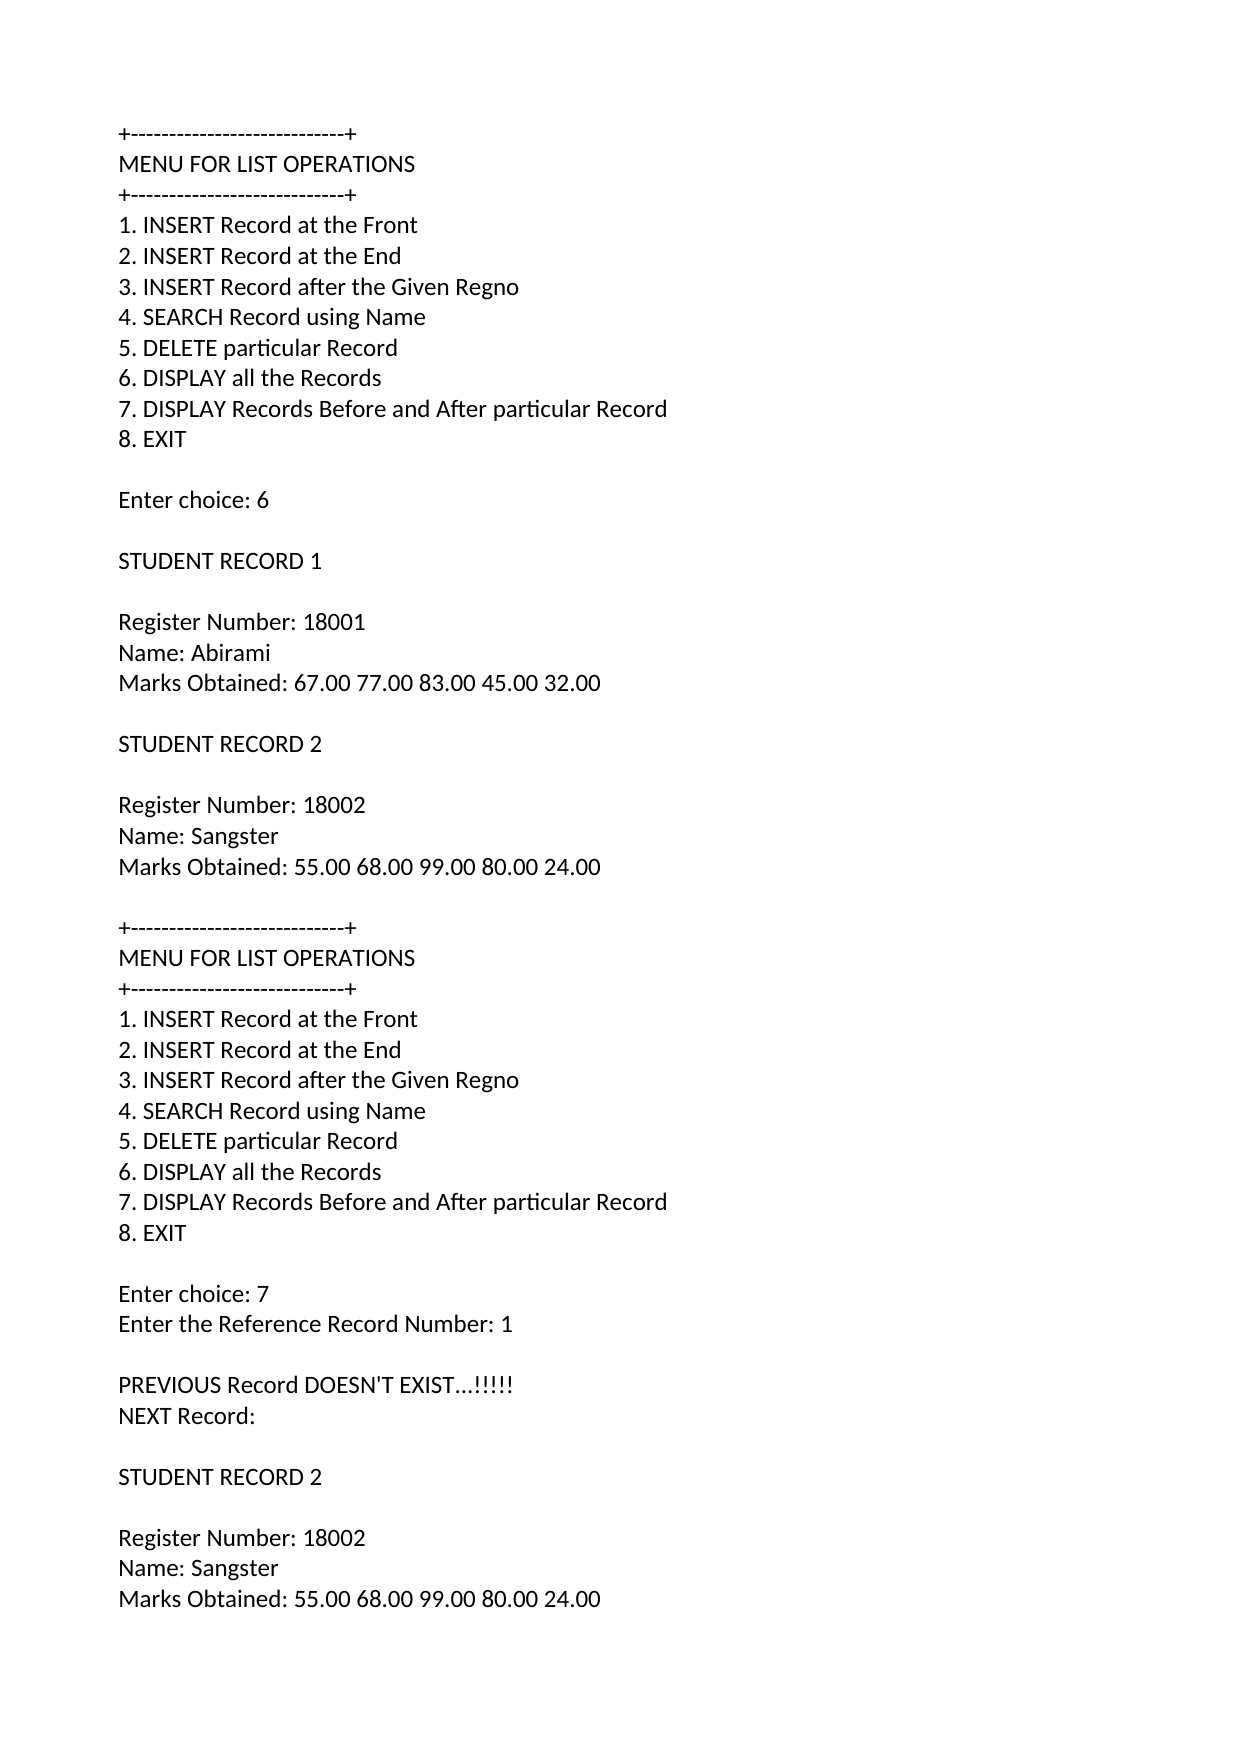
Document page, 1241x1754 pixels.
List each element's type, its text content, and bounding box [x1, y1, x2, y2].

text STUDENT RECORD 2 [118, 1461, 1122, 1492]
text Register Number: 18001 Name: Abirami Marks Obtained: 67.00 77.00 83.00 45.00 32.00 [118, 606, 1122, 698]
text STUDENT RECORD 2 [118, 728, 1122, 759]
text PREVIOUS Record DOESN'T EXIST...!!!!! [118, 1369, 1122, 1400]
text +----------------------------+ MENU FOR LIST OPERATIONS +----------------------------+ 1. INSERT Record at the Front 2. INSERT Record at the End 3. INSERT Record after the Given Regno 4. SEARCH Record using Name 5. DELETE particular Record 6. DISPLAY all the Records 7. DISPLAY Records Before and After particular Record 8. EXIT [118, 118, 1122, 454]
text Register Number: 18002 Name: Sangster Marks Obtained: 55.00 68.00 99.00 80.00 24.00 [118, 1522, 1122, 1614]
text Enter choice: 7 Enter the Reference Record Number: 1 [118, 1247, 1122, 1339]
text Register Number: 18002 Name: Sangster Marks Obtained: 55.00 68.00 99.00 80.00 24.00 [118, 789, 1122, 881]
text STUDENT RECORD 1 [118, 545, 1122, 576]
text NEXT Record: [118, 1400, 1122, 1431]
text Enter choice: 6 [118, 454, 1122, 515]
text +----------------------------+ MENU FOR LIST OPERATIONS +----------------------------+ 1. INSERT Record at the Front 2. INSERT Record at the End 3. INSERT Record after the Given Regno 4. SEARCH Record using Name 5. DELETE particular Record 6. DISPLAY all the Records 7. DISPLAY Records Before and After particular Record 8. EXIT [118, 912, 1122, 1247]
